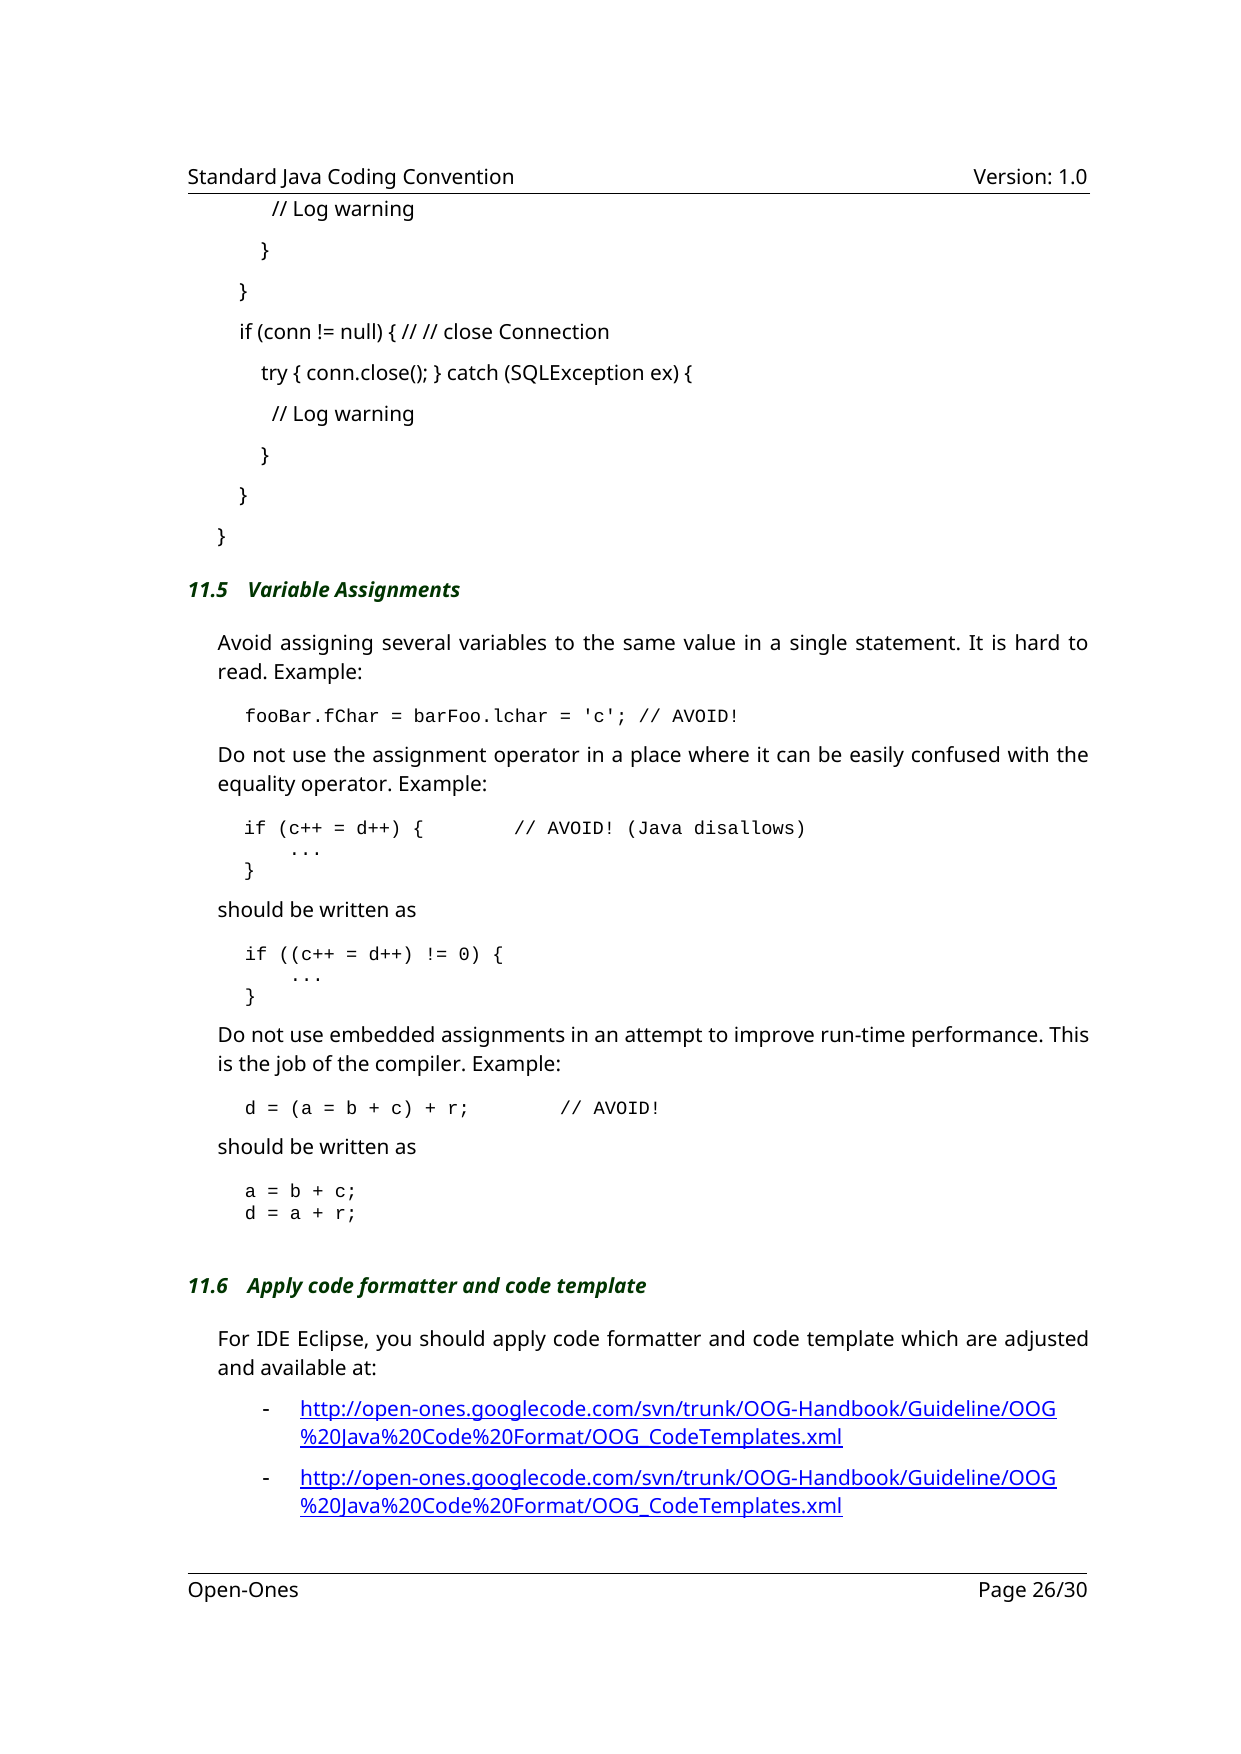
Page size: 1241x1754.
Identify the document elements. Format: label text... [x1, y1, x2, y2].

list http://open-ones.googlecode.com/svn/trunk/OOG-Handbook/Guideline/OOG%20Java%20Code%20Format/OOG_CodeTemplates.xml [262, 1463, 1090, 1520]
text } [217, 481, 1090, 509]
text if (conn != null) { // // close Connection [217, 317, 1090, 345]
text if (c++ = d++) { // AVOID! (Java disallows) [244, 818, 1053, 840]
text fooBar.fChar = barFoo.lchar = 'c'; // AVOID! [225, 707, 1053, 728]
text } [244, 987, 1053, 1008]
text } [217, 276, 1090, 304]
text } [217, 522, 1090, 550]
text should be written as [217, 895, 1090, 923]
list http://open-ones.googlecode.com/svn/trunk/OOG-Handbook/Guideline/OOG%20Java%20Code%20Format/OOG_CodeTemplates.xml [262, 1394, 1090, 1451]
text // Log warning [217, 194, 1090, 222]
text Do not use the assignment operator in a place where it can be easily confused with the equality operator. Example: [217, 740, 1090, 797]
text } [217, 235, 1090, 263]
text Avoid assigning several variables to the same value in a single statement. It is hard to read. Example: [217, 628, 1090, 685]
text // Log warning [217, 399, 1090, 427]
text d = a + r; [244, 1203, 1053, 1225]
subtitle Variable Assignments [187, 575, 1090, 603]
subtitle Apply code formatter and code template [187, 1271, 1090, 1299]
text } [244, 861, 1053, 882]
text d = (a = b + c) + r; // AVOID! [225, 1099, 1053, 1120]
text should be written as [217, 1132, 1090, 1161]
text a = b + c; [244, 1182, 1053, 1203]
text Do not use embedded assignments in an attempt to improve run-time performance. This is the job of the compiler. Example: [217, 1021, 1090, 1077]
text if ((c++ = d++) != 0) { [244, 944, 1053, 966]
text ... [244, 966, 1053, 987]
text } [217, 440, 1090, 468]
text try { conn.close(); } catch (SQLException ex) { [217, 358, 1090, 386]
text For IDE Eclipse, you should apply code formatter and code template which are adjusted and available at: [217, 1324, 1090, 1381]
text ... [244, 840, 1053, 861]
